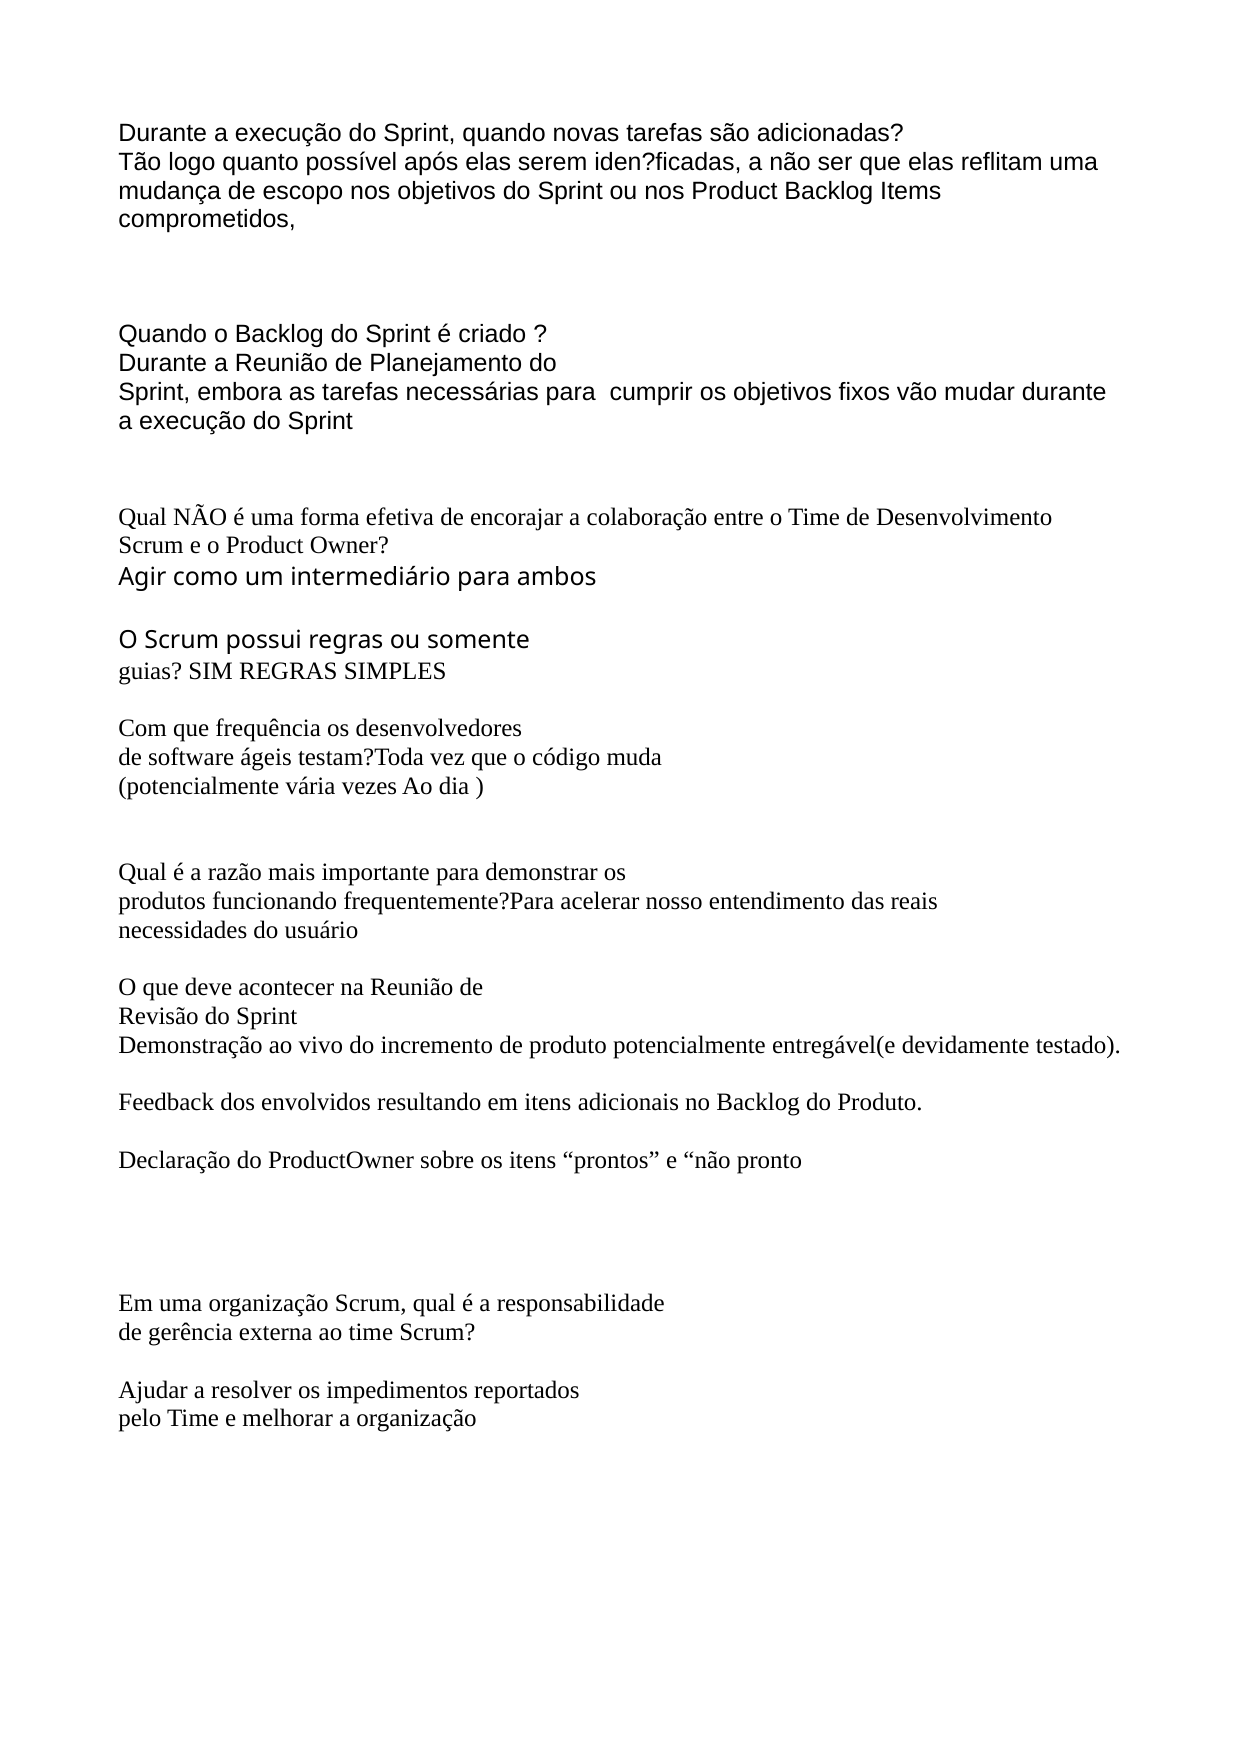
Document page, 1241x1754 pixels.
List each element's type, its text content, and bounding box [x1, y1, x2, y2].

text (potencialmente vária vezes Ao dia ) [118, 771, 1122, 800]
text Em uma organização Scrum, qual é a responsabilidade [118, 1288, 1122, 1317]
text produtos funcionando frequentemente?Para acelerar nosso entendimento das reais [118, 886, 1122, 915]
text Feedback dos envolvidos resultando em itens adicionais no Backlog do Produto. [118, 1087, 1122, 1116]
text Sprint, embora as tarefas necessárias para cumprir os objetivos fixos vão mudar durante a execução do Sprint [118, 377, 1122, 434]
text de software ágeis testam?Toda vez que o código muda [118, 742, 1122, 771]
text mudança de escopo nos objetivos do Sprint ou nos Product Backlog Items [118, 176, 1122, 204]
text Ajudar a resolver os impedimentos reportados [118, 1375, 1122, 1403]
text guias? SIM REGRAS SIMPLES [118, 656, 1122, 685]
text Quando o Backlog do Sprint é criado ? [118, 319, 1122, 348]
text Qual é a razão mais importante para demonstrar os [118, 857, 1122, 886]
text O Scrum possui regras ou somente [118, 622, 1122, 656]
text Revisão do Sprint Demonstração ao vivo do incremento de produto potencialmente entregável(e devidamente testado). [118, 1001, 1122, 1058]
text Durante a Reunião de Planejamento do [118, 348, 1122, 377]
text necessidades do usuário [118, 915, 1122, 943]
text Agir como um intermediário para ambos [118, 559, 1122, 593]
text Qual NÃO é uma forma efetiva de encorajar a colaboração entre o Time de Desenvolvimento [118, 502, 1122, 530]
text Declaração do ProductOwner sobre os itens “prontos” e “não pronto [118, 1145, 1122, 1173]
text Scrum e o Product Owner? [118, 530, 1122, 559]
text comprometidos, [118, 204, 1122, 233]
text Durante a execução do Sprint, quando novas tarefas são adicionadas? [118, 118, 1122, 147]
text de gerência externa ao time Scrum? [118, 1317, 1122, 1346]
text Com que frequência os desenvolvedores [118, 713, 1122, 742]
text pelo Time e melhorar a organização [118, 1403, 1122, 1432]
text Tão logo quanto possível após elas serem iden?ficadas, a não ser que elas reflitam uma [118, 147, 1122, 176]
text O que deve acontecer na Reunião de [118, 972, 1122, 1001]
